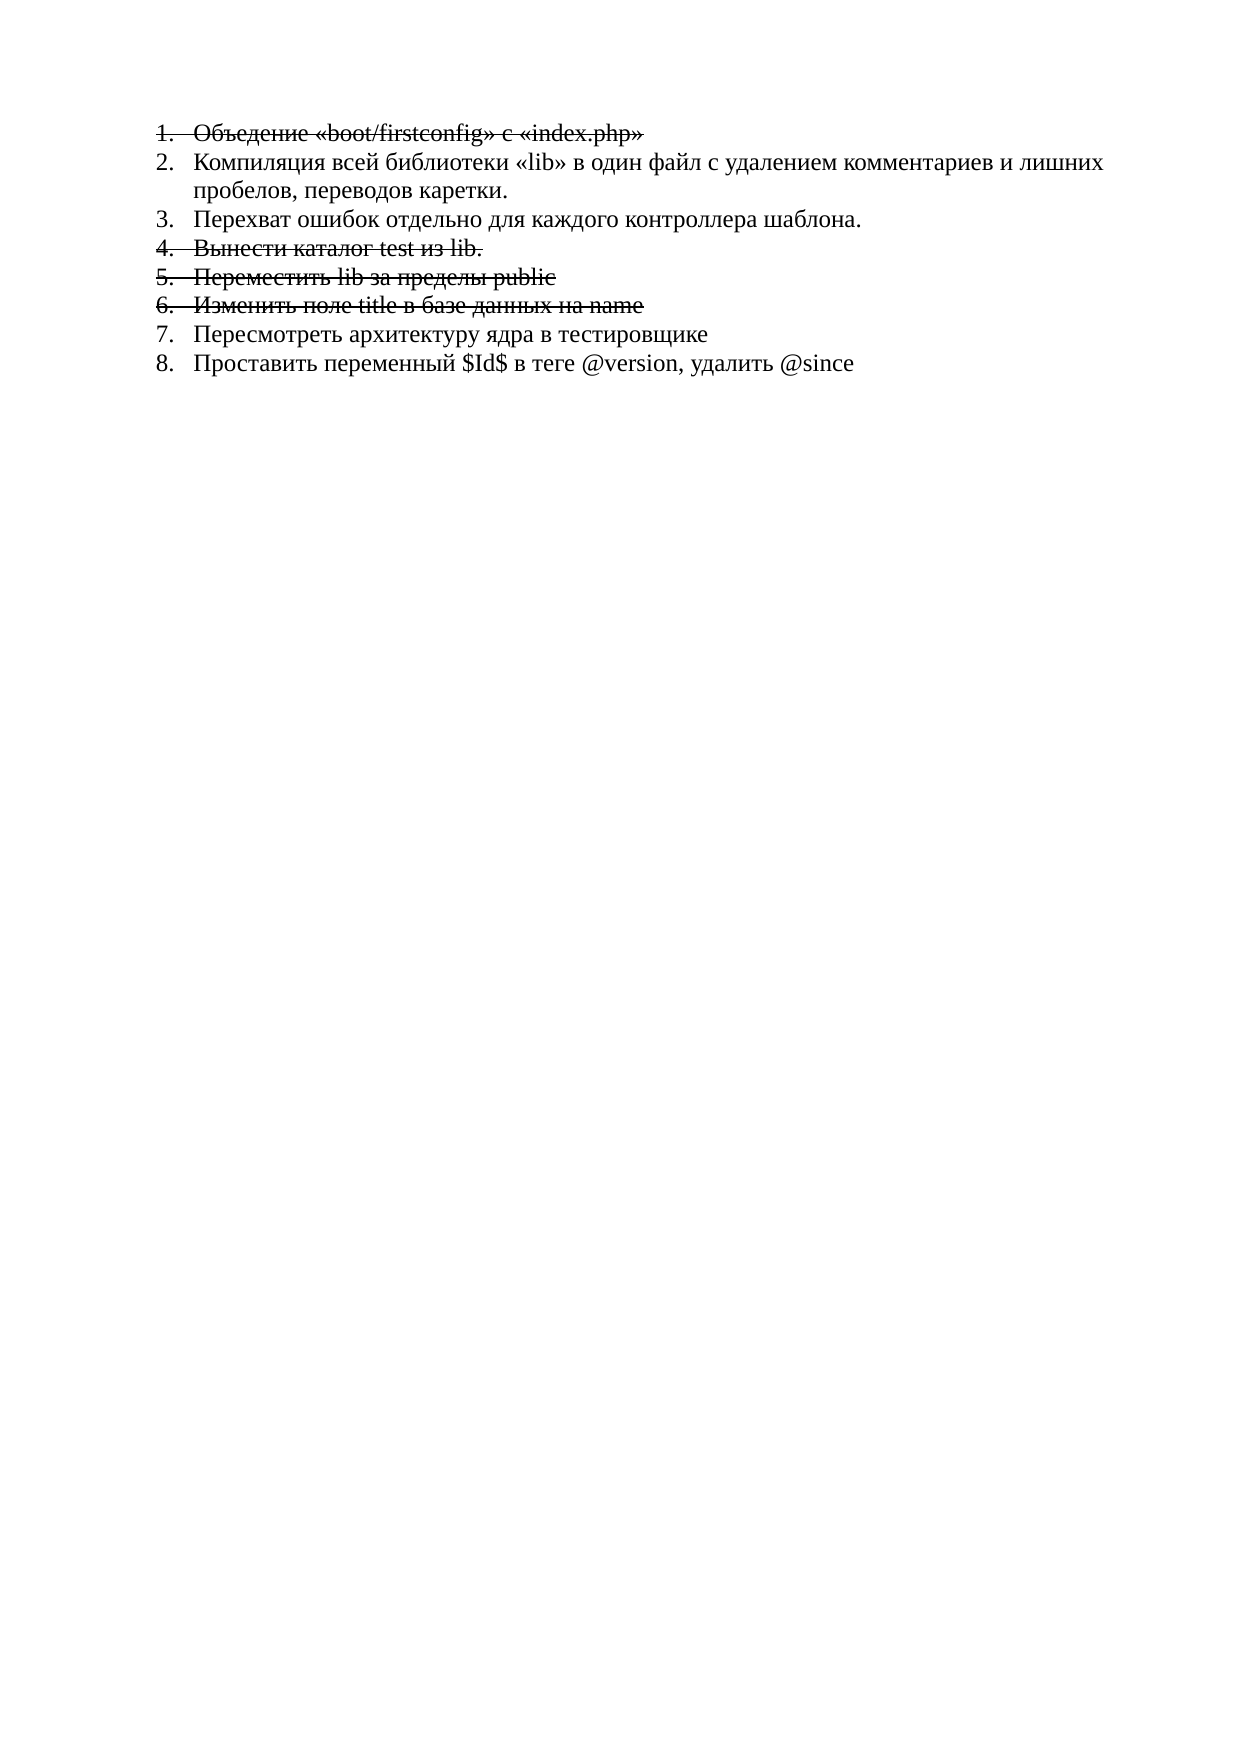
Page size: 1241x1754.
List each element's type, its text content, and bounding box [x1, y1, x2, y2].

list Проставить переменный $Id$ в теге @version, удалить @since [156, 348, 1122, 377]
list Переместить lib за пределы public [156, 262, 1122, 291]
list Перехват ошибок отдельно для каждого контроллера шаблона. [156, 204, 1122, 233]
list Компиляция всей библиотеки «lib» в один файл с удалением комментариев и лишних пробелов, переводов каретки. [156, 147, 1122, 204]
list Объедение «boot/firstconfig» с «index.php» [156, 118, 1122, 147]
list Изменить поле title в базе данных на name [156, 291, 1122, 319]
list Пересмотреть архитектуру ядра в тестировщике [156, 319, 1122, 348]
list Вынести каталог test из lib. [156, 233, 1122, 262]
